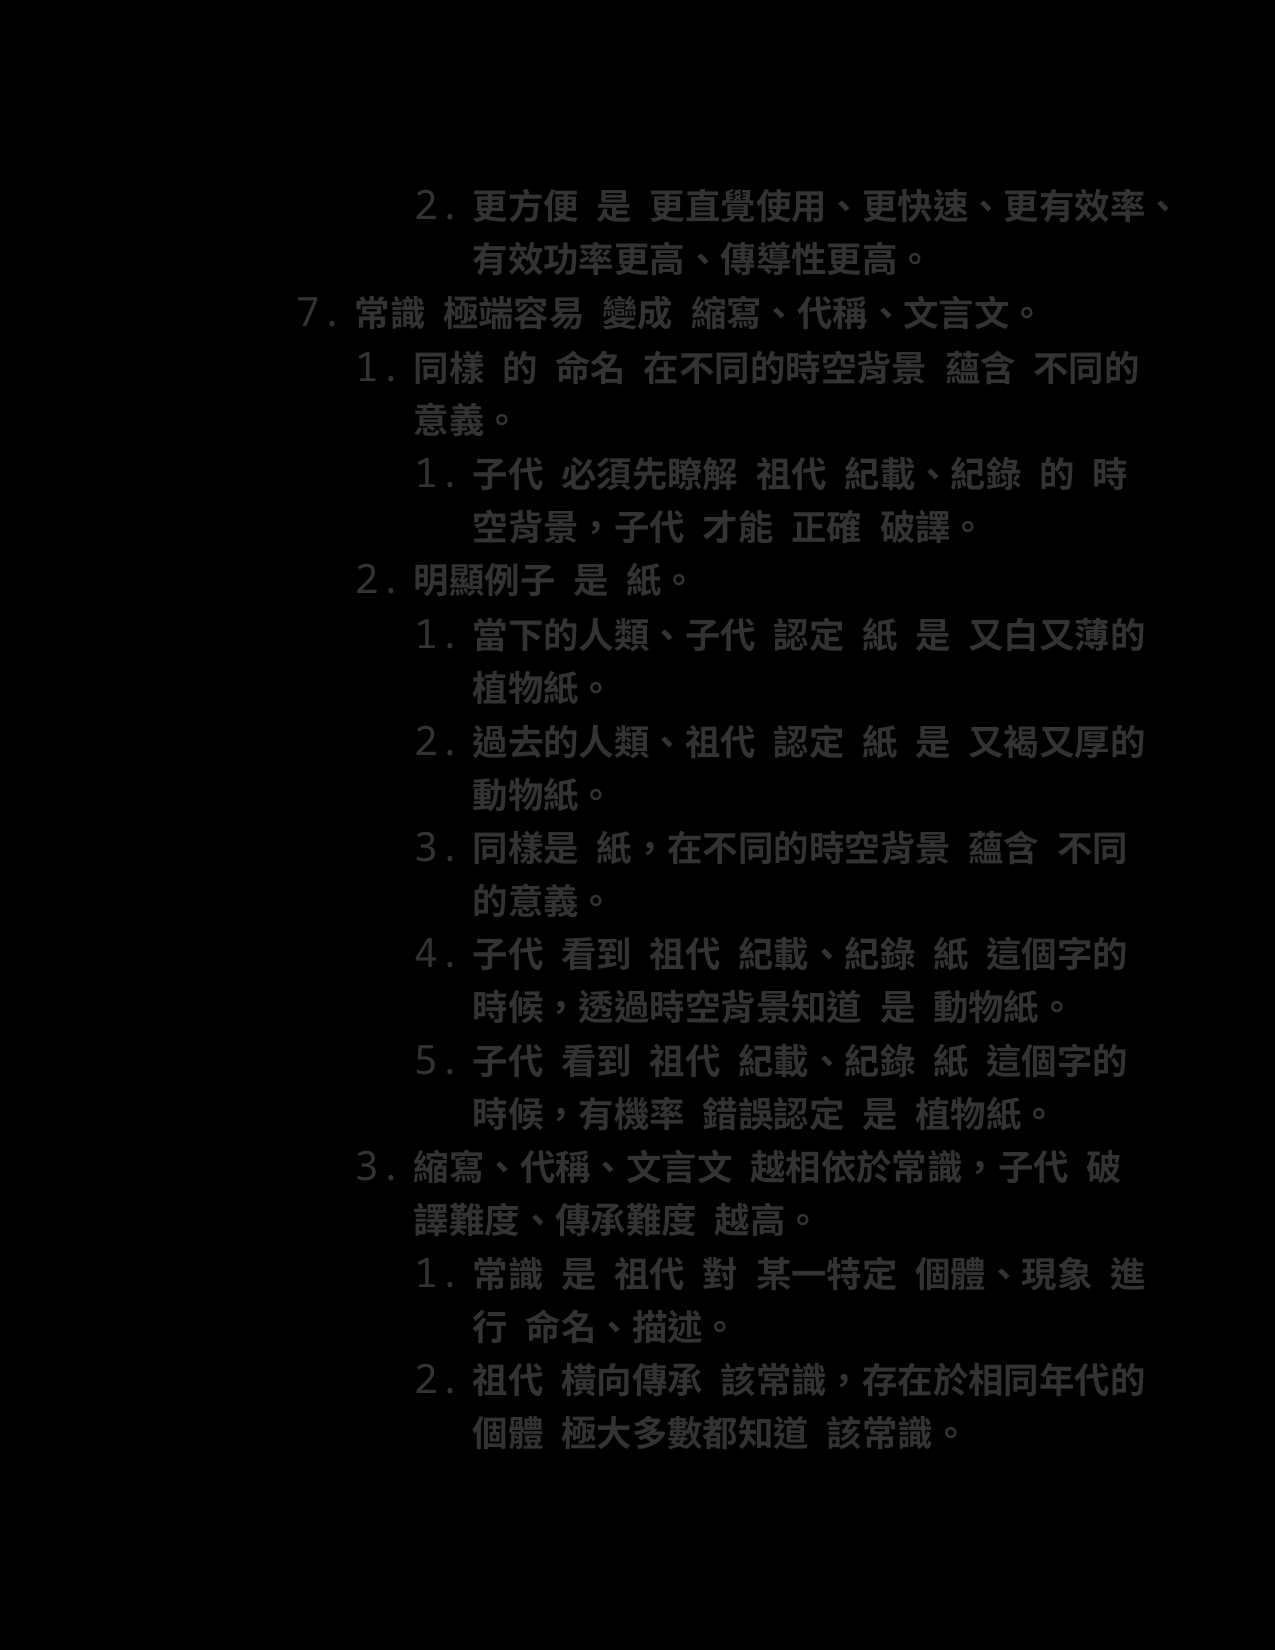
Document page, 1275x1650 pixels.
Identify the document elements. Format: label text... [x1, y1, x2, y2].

list 祖代 橫向傳承 該常識，存在於相同年代的個體 極大多數都知道 該常識。 [413, 1350, 1157, 1456]
list 子代 看到 祖代 紀載、紀錄 紙 這個字的時候，透過時空背景知道 是 動物紙。 [413, 925, 1157, 1031]
list 縮寫、代稱、文言文 越相依於常識，子代 破譯難度、傳承難度 越高。 [354, 1137, 1157, 1244]
list 當下的人類、子代 認定 紙 是 又白又薄的植物紙。 [413, 606, 1157, 712]
list 子代 必須先瞭解 祖代 紀載、紀錄 的 時空背景，子代 才能 正確 破譯。 [413, 444, 1157, 551]
list 更方便 是 更直覺使用、更快速、更有效率、有效功率更高、傳導性更高。 [413, 176, 1157, 283]
list 常識 極端容易 變成 縮寫、代稱、文言文。 [295, 283, 1157, 338]
list 子代 看到 祖代 紀載、紀錄 紙 這個字的時候，有機率 錯誤認定 是 植物紙。 [413, 1031, 1157, 1137]
list 明顯例子 是 紙。 [354, 551, 1157, 606]
list 常識 是 祖代 對 某一特定 個體、現象 進行 命名、描述。 [413, 1244, 1157, 1350]
list 同樣 的 命名 在不同的時空背景 蘊含 不同的意義。 [354, 338, 1157, 444]
list 同樣是 紙，在不同的時空背景 蘊含 不同的意義。 [413, 818, 1157, 925]
list 過去的人類、祖代 認定 紙 是 又褐又厚的動物紙。 [413, 712, 1157, 818]
